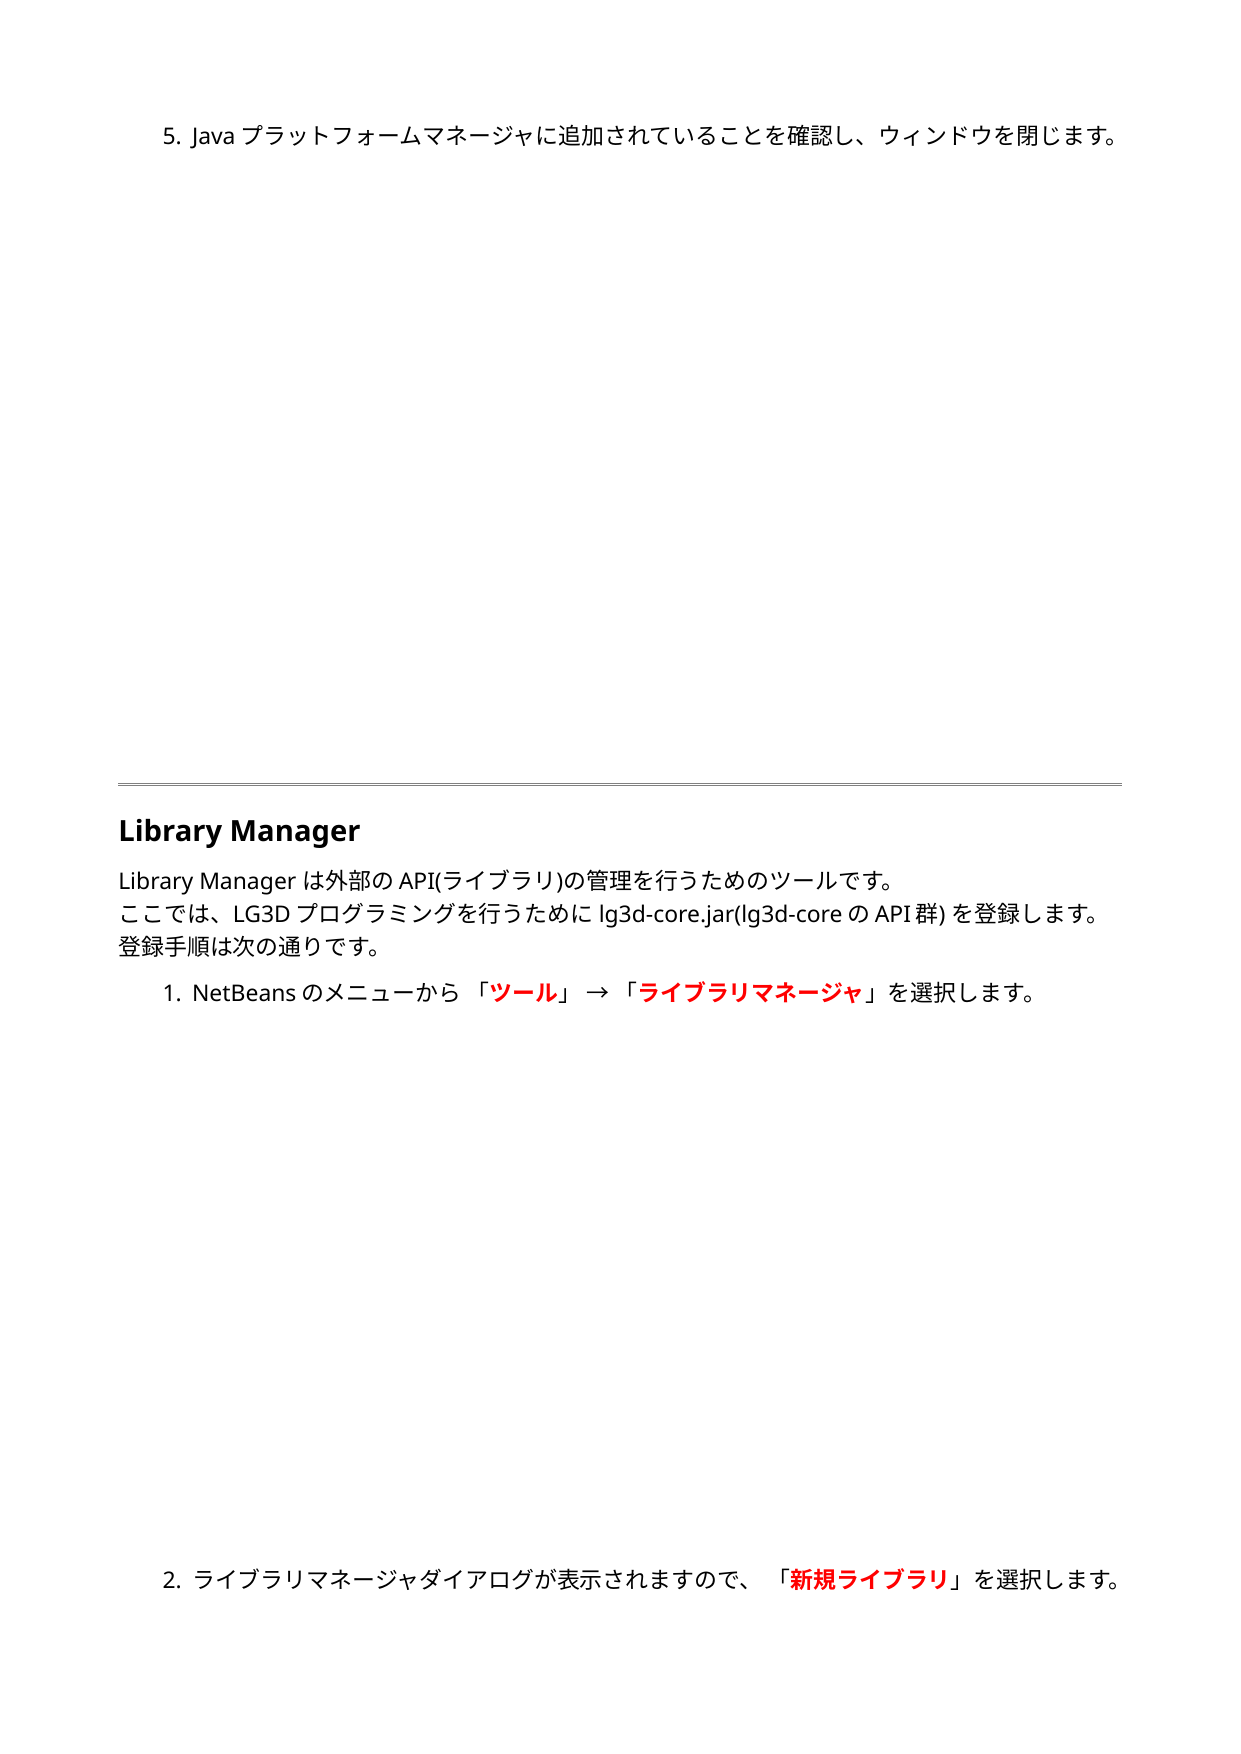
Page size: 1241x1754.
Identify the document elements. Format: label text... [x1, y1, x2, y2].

subtitle Library Manager [118, 810, 1122, 850]
list NetBeansのメニューから 「ツール」 → 「ライブラリマネージャ」を選択します。 [162, 975, 1122, 1549]
list ライブラリマネージャダイアログが表示されますので、 「新規ライブラリ」を選択します。 [162, 1562, 1122, 1626]
list Javaプラットフォームマネージャに追加されていることを確認し、ウィンドウを閉じます。 [162, 118, 1122, 739]
text Library Manager は外部のAPI(ライブラリ)の管理を行うためのツールです。 ここでは、LG3Dプログラミングを行うために lg3d-core.jar(lg3d-coreのAPI群) を登録します。 登録手順は次の通りです。 [118, 862, 1122, 962]
